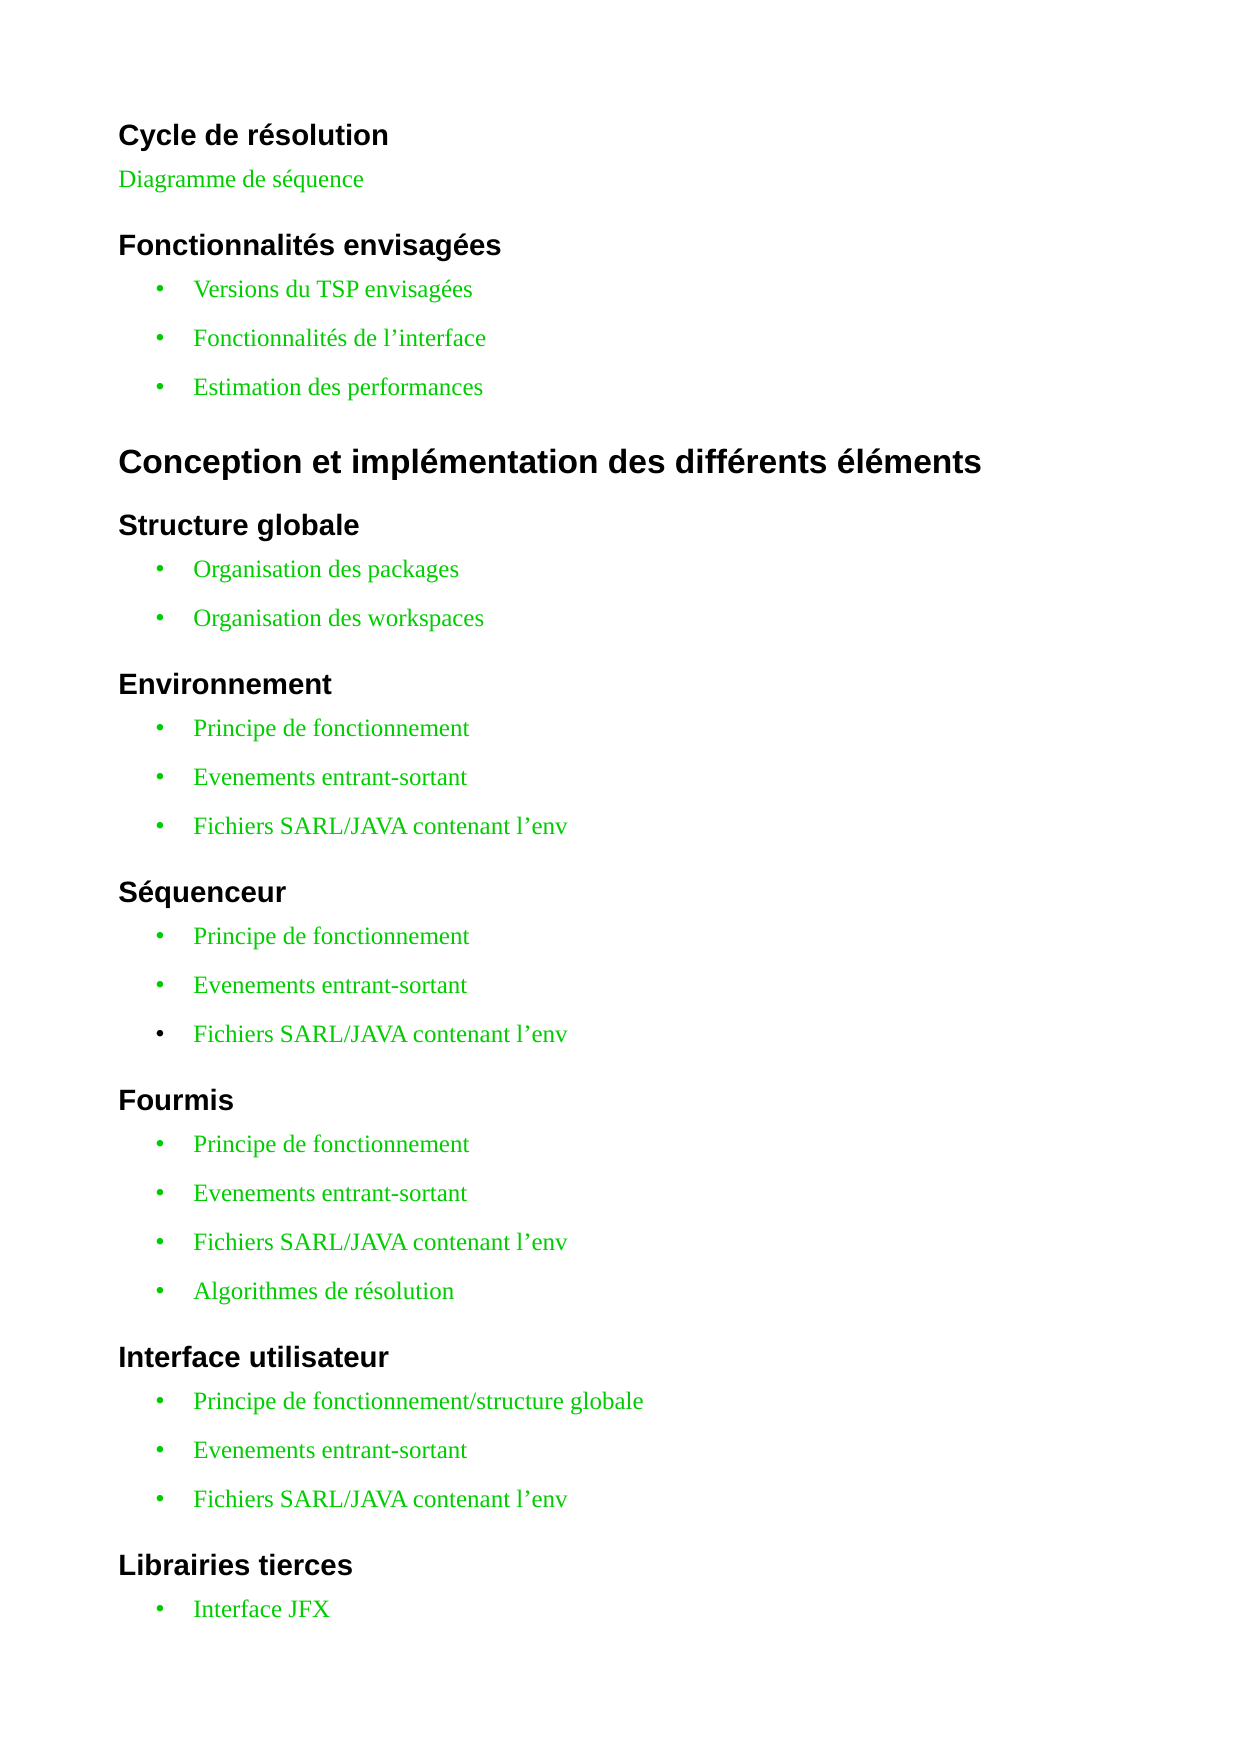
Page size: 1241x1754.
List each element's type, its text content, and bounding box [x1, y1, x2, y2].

list Fichiers SARL/JAVA contenant l’env [156, 1019, 1122, 1048]
subtitle Conception et implémentation des différents éléments [118, 442, 1122, 481]
subtitle Fonctionnalités envisagées [118, 228, 1122, 262]
list Fichiers SARL/JAVA contenant l’env [156, 1227, 1122, 1256]
list Algorithmes de résolution [156, 1276, 1122, 1305]
list Evenements entrant-sortant [156, 762, 1122, 791]
subtitle Interface utilisateur [118, 1340, 1122, 1374]
subtitle Librairies tierces [118, 1548, 1122, 1582]
list Principe de fonctionnement [156, 713, 1122, 742]
subtitle Cycle de résolution [118, 118, 1122, 152]
list Fichiers SARL/JAVA contenant l’env [156, 1484, 1122, 1513]
list Interface JFX [156, 1594, 1122, 1623]
list Fichiers SARL/JAVA contenant l’env [156, 811, 1122, 840]
list Evenements entrant-sortant [156, 970, 1122, 999]
list Evenements entrant-sortant [156, 1435, 1122, 1464]
list Estimation des performances [156, 372, 1122, 401]
list Organisation des workspaces [156, 603, 1122, 632]
list Fonctionnalités de l’interface [156, 323, 1122, 352]
list Versions du TSP envisagées [156, 274, 1122, 303]
subtitle Fourmis [118, 1083, 1122, 1117]
list Principe de fonctionnement [156, 921, 1122, 950]
list Evenements entrant-sortant [156, 1178, 1122, 1207]
subtitle Environnement [118, 667, 1122, 701]
list Principe de fonctionnement/structure globale [156, 1386, 1122, 1415]
text Diagramme de séquence [118, 164, 1122, 193]
subtitle Séquenceur [118, 875, 1122, 909]
list Principe de fonctionnement [156, 1129, 1122, 1158]
list Organisation des packages [156, 554, 1122, 583]
subtitle Structure globale [118, 508, 1122, 542]
